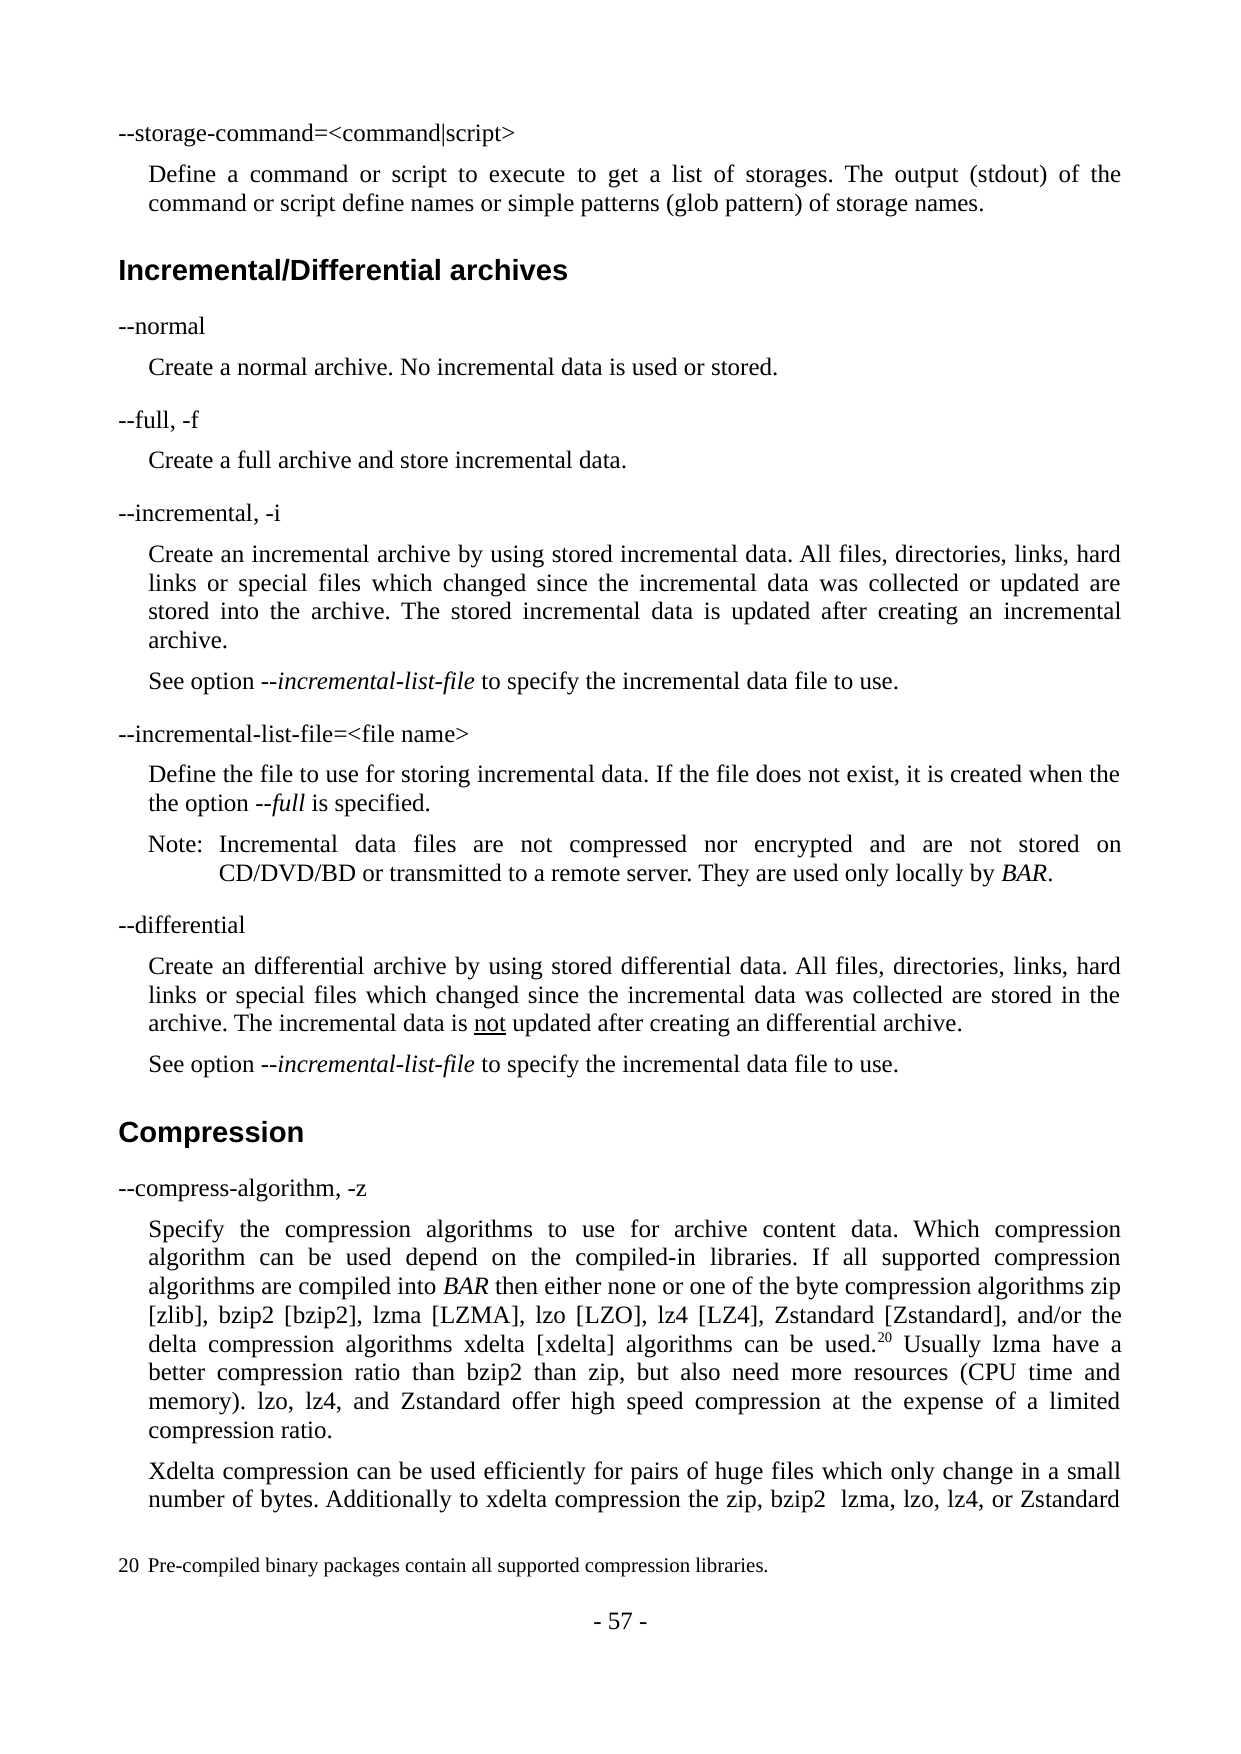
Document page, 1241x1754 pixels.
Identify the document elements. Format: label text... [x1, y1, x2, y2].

text See option --incremental-list-file to specify the incremental data file to use. [148, 1049, 1122, 1078]
subtitle Compression [118, 1115, 1122, 1148]
subtitle Incremental/Differential archives [118, 253, 1122, 287]
title --incremental, -i [118, 498, 1122, 527]
title --storage-command=<command|script> [118, 118, 1122, 147]
text Create a normal archive. No incremental data is used or stored. [148, 352, 1122, 381]
title --full, -f [118, 405, 1122, 433]
text Specify the compression algorithms to use for archive content data. Which compression algorithm can be used depend on the compiled-in libraries. If all supported compression algorithms are compiled into BAR then either none or one of the byte compression algorithms zip [zlib], bzip2 [bzip2], lzma [LZMA], lzo [LZO], lz4 [LZ4], Zstandard [Zstandard], and/or the delta compression algorithms xdelta [xdelta] algorithms can be used. Usually lzma have a better compression ratio than bzip2 than zip, but also need more resources (CPU time and memory). lzo, lz4, and Zstandard offer high speed compression at the expense of a limited compression ratio. [148, 1214, 1122, 1444]
title --differential [118, 910, 1122, 939]
title --compress-algorithm, -z [118, 1173, 1122, 1202]
text See option --incremental-list-file to specify the incremental data file to use. [148, 666, 1122, 695]
text Note: Incremental data files are not compressed nor encrypted and are not stored on CD/DVD/BD or transmitted to a remote server. They are used only locally by BAR. [148, 829, 1122, 886]
title --incremental-list-file=<file name> [118, 719, 1122, 747]
text Define the file to use for storing incremental data. If the file does not exist, it is created when the the option --full is specified. [148, 759, 1122, 817]
text Create an incremental archive by using stored incremental data. All files, directories, links, hard links or special files which changed since the incremental data was collected or updated are stored into the archive. The stored incremental data is updated after creating an incremental archive. [148, 539, 1122, 654]
title --normal [118, 311, 1122, 340]
text Create an differential archive by using stored differential data. All files, directories, links, hard links or special files which changed since the incremental data was collected are stored in the archive. The incremental data is not updated after creating an differential archive. [148, 951, 1122, 1037]
text Xdelta compression can be used efficiently for pairs of huge files which only change in a small number of bytes. Additionally to xdelta compression the zip, bzip2 lzma, lzo, lz4, or Zstandard [148, 1456, 1122, 1513]
text Pre-compiled binary packages contain all supported compression libraries. [118, 1553, 1122, 1577]
text Define a command or script to execute to get a list of storages. The output (stdout) of the command or script define names or simple patterns (glob pattern) of storage names. [148, 159, 1122, 216]
text Create a full archive and store incremental data. [148, 446, 1122, 474]
